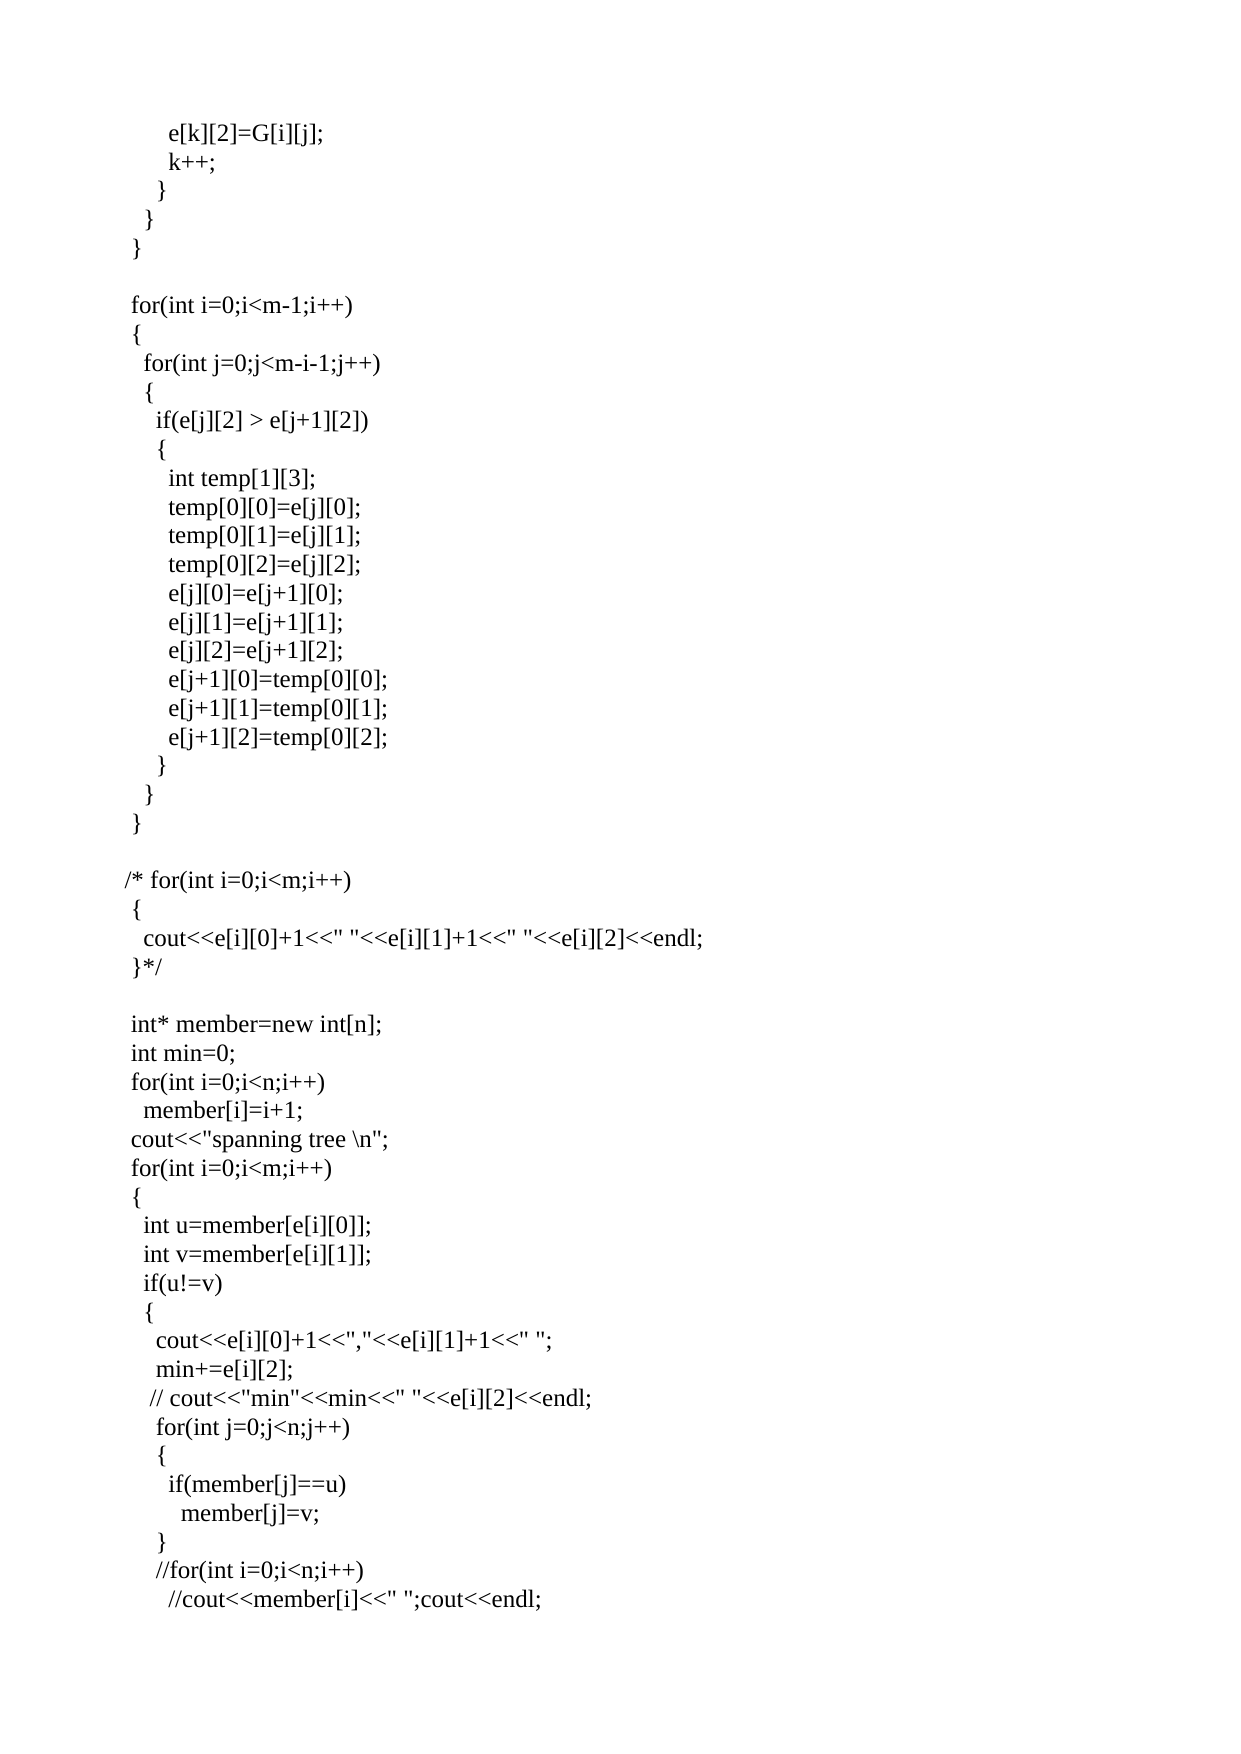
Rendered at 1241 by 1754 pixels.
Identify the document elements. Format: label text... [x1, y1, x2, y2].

text k++; [118, 147, 1122, 176]
text for(int i=0;i<m;i++) [118, 1153, 1122, 1182]
text int min=0; [118, 1038, 1122, 1067]
text e[j][0]=e[j+1][0]; [118, 578, 1122, 607]
text e[j+1][1]=temp[0][1]; [118, 693, 1122, 722]
text { [118, 377, 1122, 406]
text member[i]=i+1; [118, 1096, 1122, 1124]
text //for(int i=0;i<n;i++) [118, 1556, 1122, 1584]
text for(int j=0;j<n;j++) [118, 1412, 1122, 1441]
text if(u!=v) [118, 1268, 1122, 1297]
text { [118, 434, 1122, 463]
text int* member=new int[n]; [118, 1009, 1122, 1038]
text temp[0][1]=e[j][1]; [118, 521, 1122, 549]
text int u=member[e[i][0]]; [118, 1211, 1122, 1239]
text // cout<<"min"<<min<<" "<<e[i][2]<<endl; [118, 1383, 1122, 1412]
text e[j][2]=e[j+1][2]; [118, 636, 1122, 664]
text cout<<"spanning tree \n"; [118, 1124, 1122, 1153]
text } [118, 808, 1122, 837]
text int v=member[e[i][1]]; [118, 1239, 1122, 1268]
text { [118, 1441, 1122, 1469]
text } [118, 176, 1122, 204]
text min+=e[i][2]; [118, 1354, 1122, 1383]
text } [118, 233, 1122, 262]
text } [118, 204, 1122, 233]
text if(e[j][2] > e[j+1][2]) [118, 406, 1122, 434]
text e[j][1]=e[j+1][1]; [118, 607, 1122, 636]
text member[j]=v; [118, 1498, 1122, 1527]
text /* for(int i=0;i<m;i++) [118, 866, 1122, 894]
text temp[0][0]=e[j][0]; [118, 492, 1122, 521]
text { [118, 1182, 1122, 1211]
text e[k][2]=G[i][j]; [118, 118, 1122, 147]
text { [118, 1297, 1122, 1326]
text { [118, 319, 1122, 348]
text for(int i=0;i<n;i++) [118, 1067, 1122, 1096]
text { [118, 894, 1122, 923]
text cout<<e[i][0]+1<<","<<e[i][1]+1<<" "; [118, 1326, 1122, 1354]
text } [118, 779, 1122, 808]
text for(int i=0;i<m-1;i++) [118, 291, 1122, 319]
text //cout<<member[i]<<" ";cout<<endl; [118, 1584, 1122, 1613]
text } [118, 751, 1122, 779]
text if(member[j]==u) [118, 1469, 1122, 1498]
text e[j+1][2]=temp[0][2]; [118, 722, 1122, 751]
text int temp[1][3]; [118, 463, 1122, 492]
text e[j+1][0]=temp[0][0]; [118, 664, 1122, 693]
text for(int j=0;j<m-i-1;j++) [118, 348, 1122, 377]
text temp[0][2]=e[j][2]; [118, 549, 1122, 578]
text } [118, 1527, 1122, 1556]
text cout<<e[i][0]+1<<" "<<e[i][1]+1<<" "<<e[i][2]<<endl; [118, 923, 1122, 952]
text }*/ [118, 952, 1122, 981]
